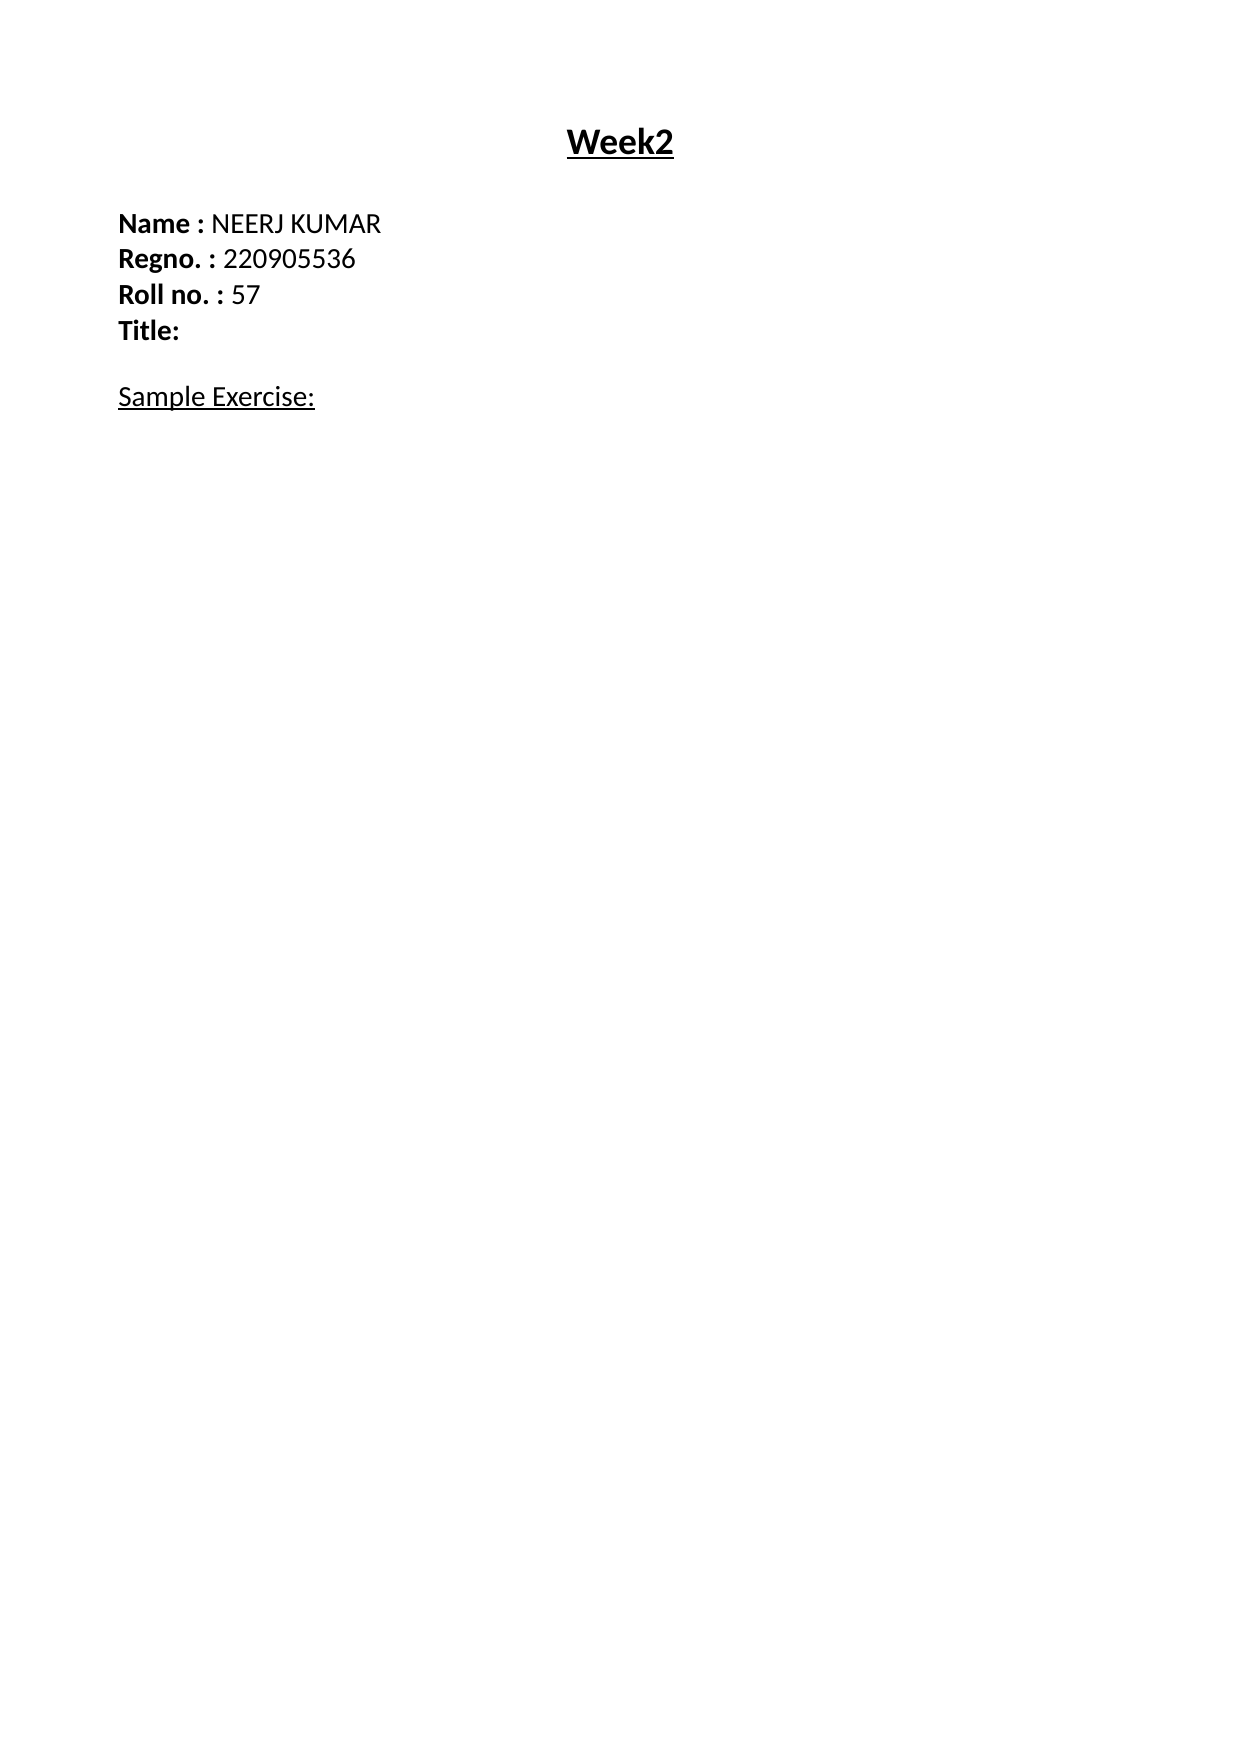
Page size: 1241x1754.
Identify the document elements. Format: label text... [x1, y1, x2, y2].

text Title: [118, 312, 1122, 347]
text Name : NEERJ KUMAR [118, 205, 1122, 240]
text Roll no. : 57 [118, 276, 1122, 312]
text Regno. : 220905536 [118, 240, 1122, 276]
text Week2 [118, 118, 1122, 164]
text Sample Exercise: [118, 378, 1122, 413]
